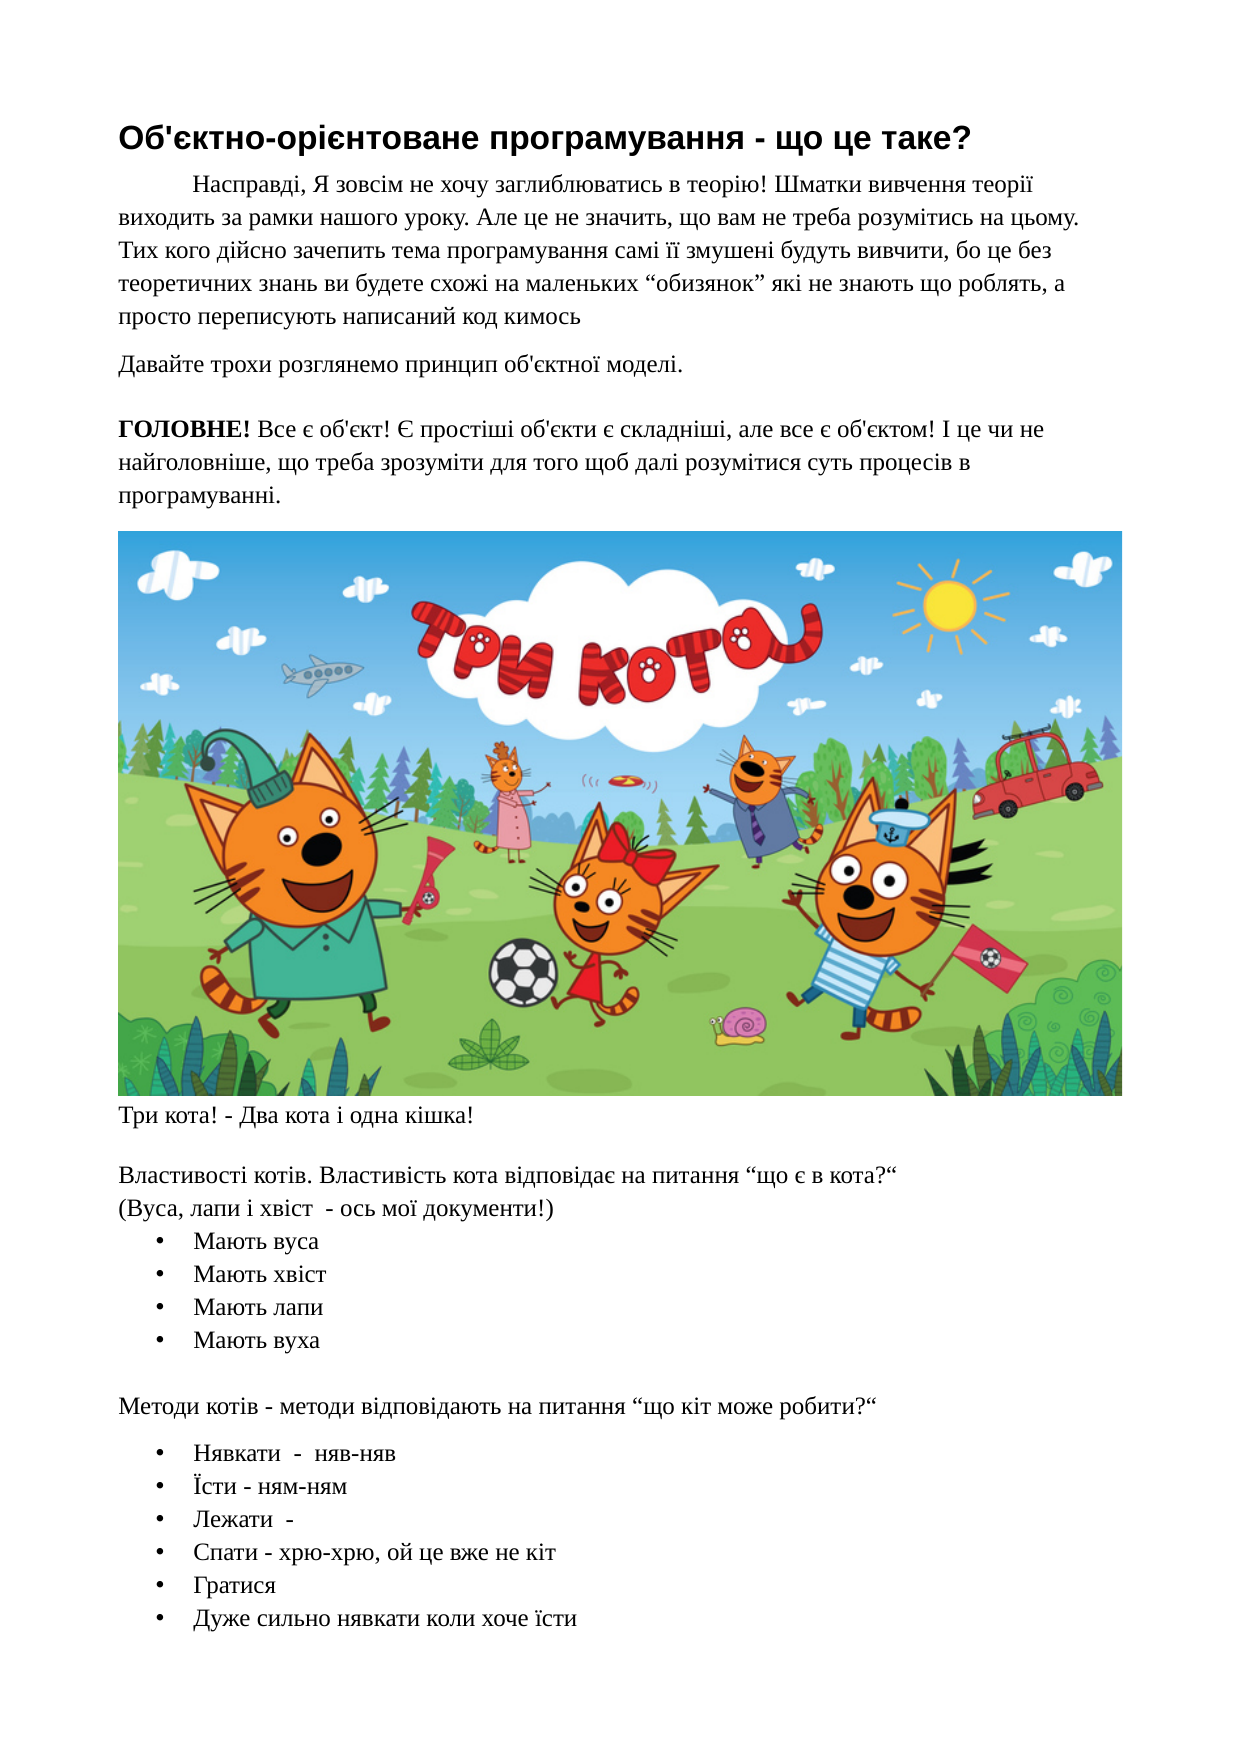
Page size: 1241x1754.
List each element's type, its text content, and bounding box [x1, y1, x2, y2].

text Насправді, Я зовсім не хочу заглиблюватись в теорію! Шматки вивчення теорії виходить за рамки нашого уроку. Але це не значить, що вам не треба розумітись на цьому. Тих кого дійсно зачепить тема програмування самі її змушені будуть вивчити, бо це без теоретичних знань ви будете схожі на маленьких “обизянок” які не знають що роблять, а просто переписують написаний код кимось [118, 169, 1122, 330]
list Мають хвіст [156, 1259, 1122, 1287]
list Мають лапи [156, 1292, 1122, 1321]
list Нявкати - няв-няв [156, 1438, 1122, 1467]
list Лежати - [156, 1504, 1122, 1533]
text Три кота! - Два кота і одна кішка! [118, 1096, 1122, 1129]
text Давайте трохи розглянемо принцип об'єктної моделі. [118, 349, 1122, 378]
list Мають вуха [156, 1325, 1122, 1353]
text ГОЛОВНЕ! Все є об'єкт! Є простіші об'єкти є складніші, але все є об'єктом! І це чи не найголовніше, що треба зрозуміти для того щоб далі розумітися суть процесів в програмуванні. [118, 414, 1122, 509]
list Гратися [156, 1571, 1122, 1599]
list Мають вуса [156, 1226, 1122, 1254]
list Дуже сильно нявкати коли хоче їсти [156, 1603, 1122, 1632]
text Властивості котів. Властивість кота відповідає на питання “що є в кота?“ [118, 1160, 1122, 1188]
text (Вуса, лапи і хвіст - ось мої документи!) [118, 1193, 1122, 1221]
subtitle Об'єктно-орієнтоване програмування - що це таке? [118, 118, 1122, 157]
list Спати - хрю-хрю, ой це вже не кіт [156, 1537, 1122, 1566]
text Методи котів - методи відповідають на питання “що кіт може робити?“ [118, 1391, 1122, 1419]
list Їсти - ням-ням [156, 1471, 1122, 1500]
picture [118, 531, 1123, 1096]
